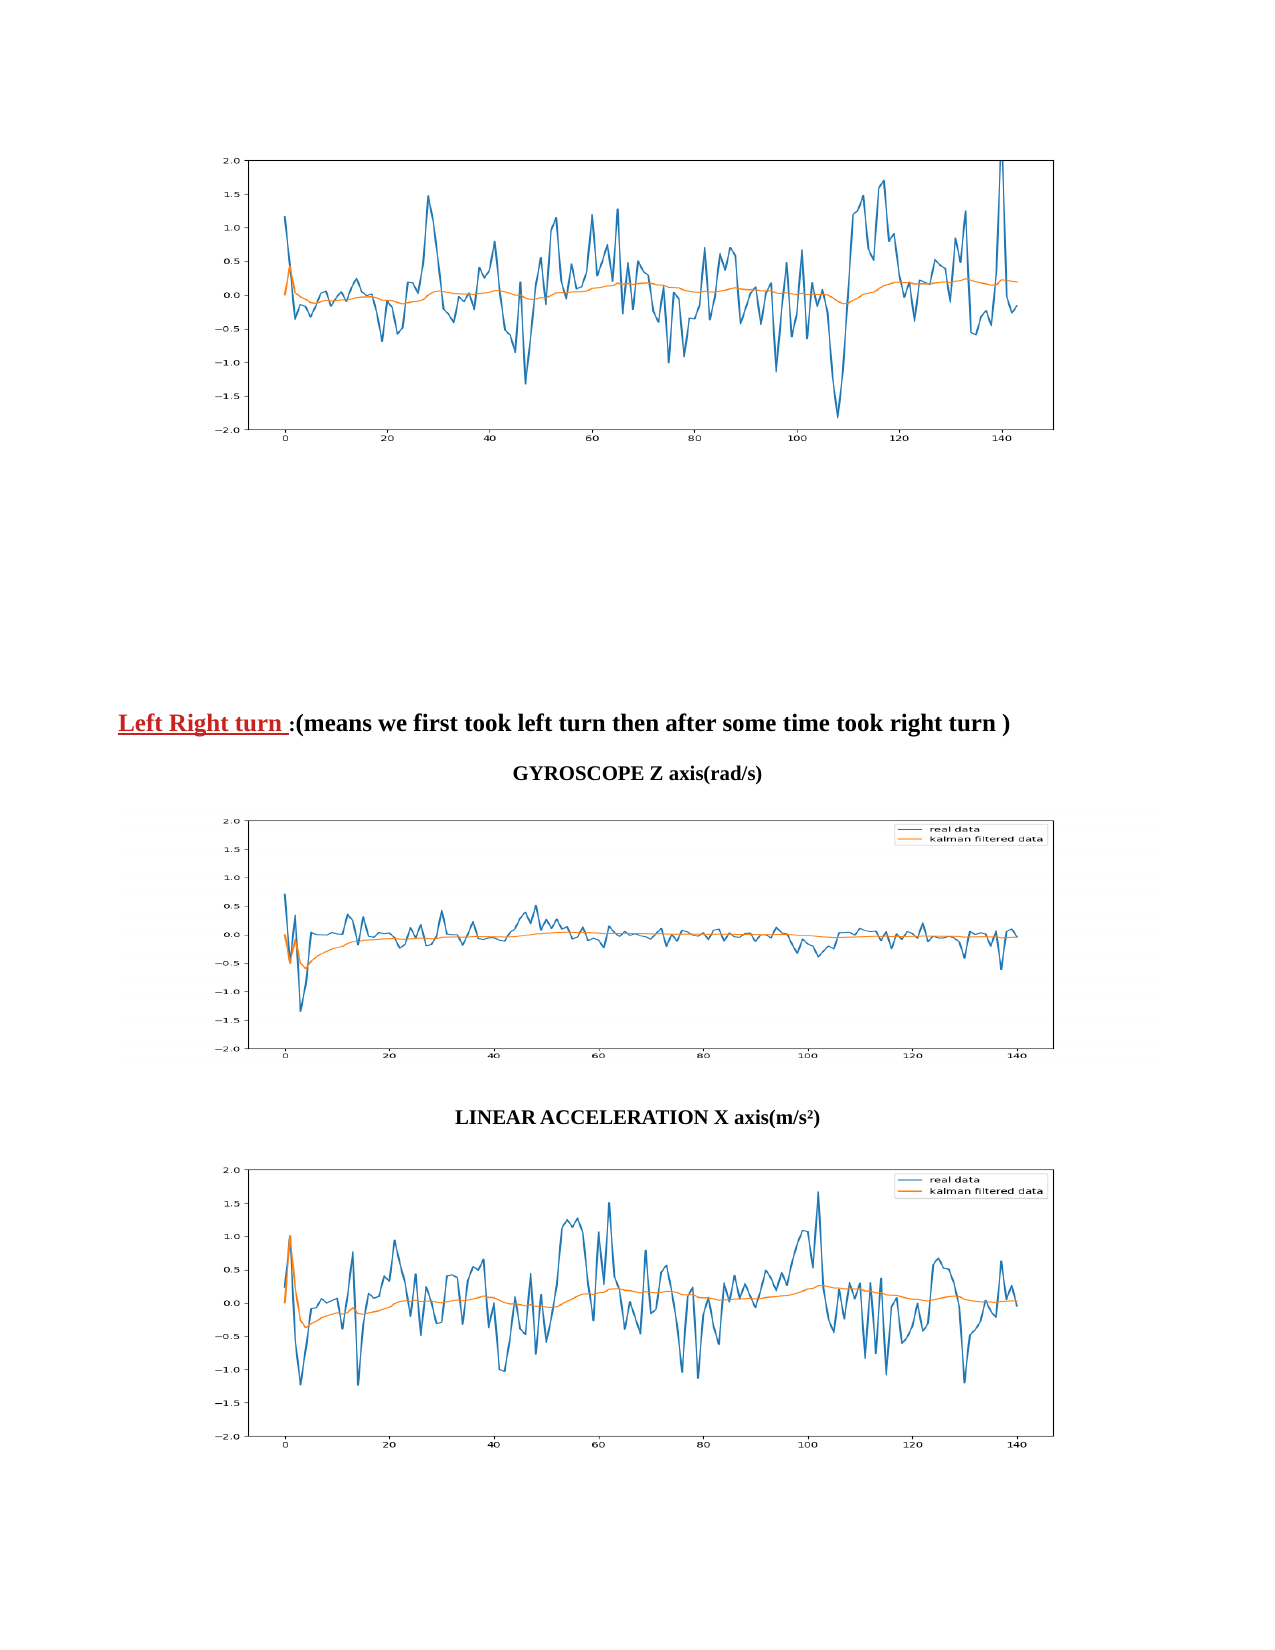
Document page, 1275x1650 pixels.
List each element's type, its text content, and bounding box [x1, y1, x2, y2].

text LINEAR ACCELERATION X axis(m/s²) [118, 1105, 1157, 1128]
text GYROSCOPE Z axis(rad/s) [118, 761, 1157, 785]
picture [118, 118, 1157, 468]
picture [118, 1128, 1157, 1474]
text Left Right turn :(means we first took left turn then after some time took right turn ) [118, 708, 1157, 737]
picture [118, 785, 1157, 1081]
